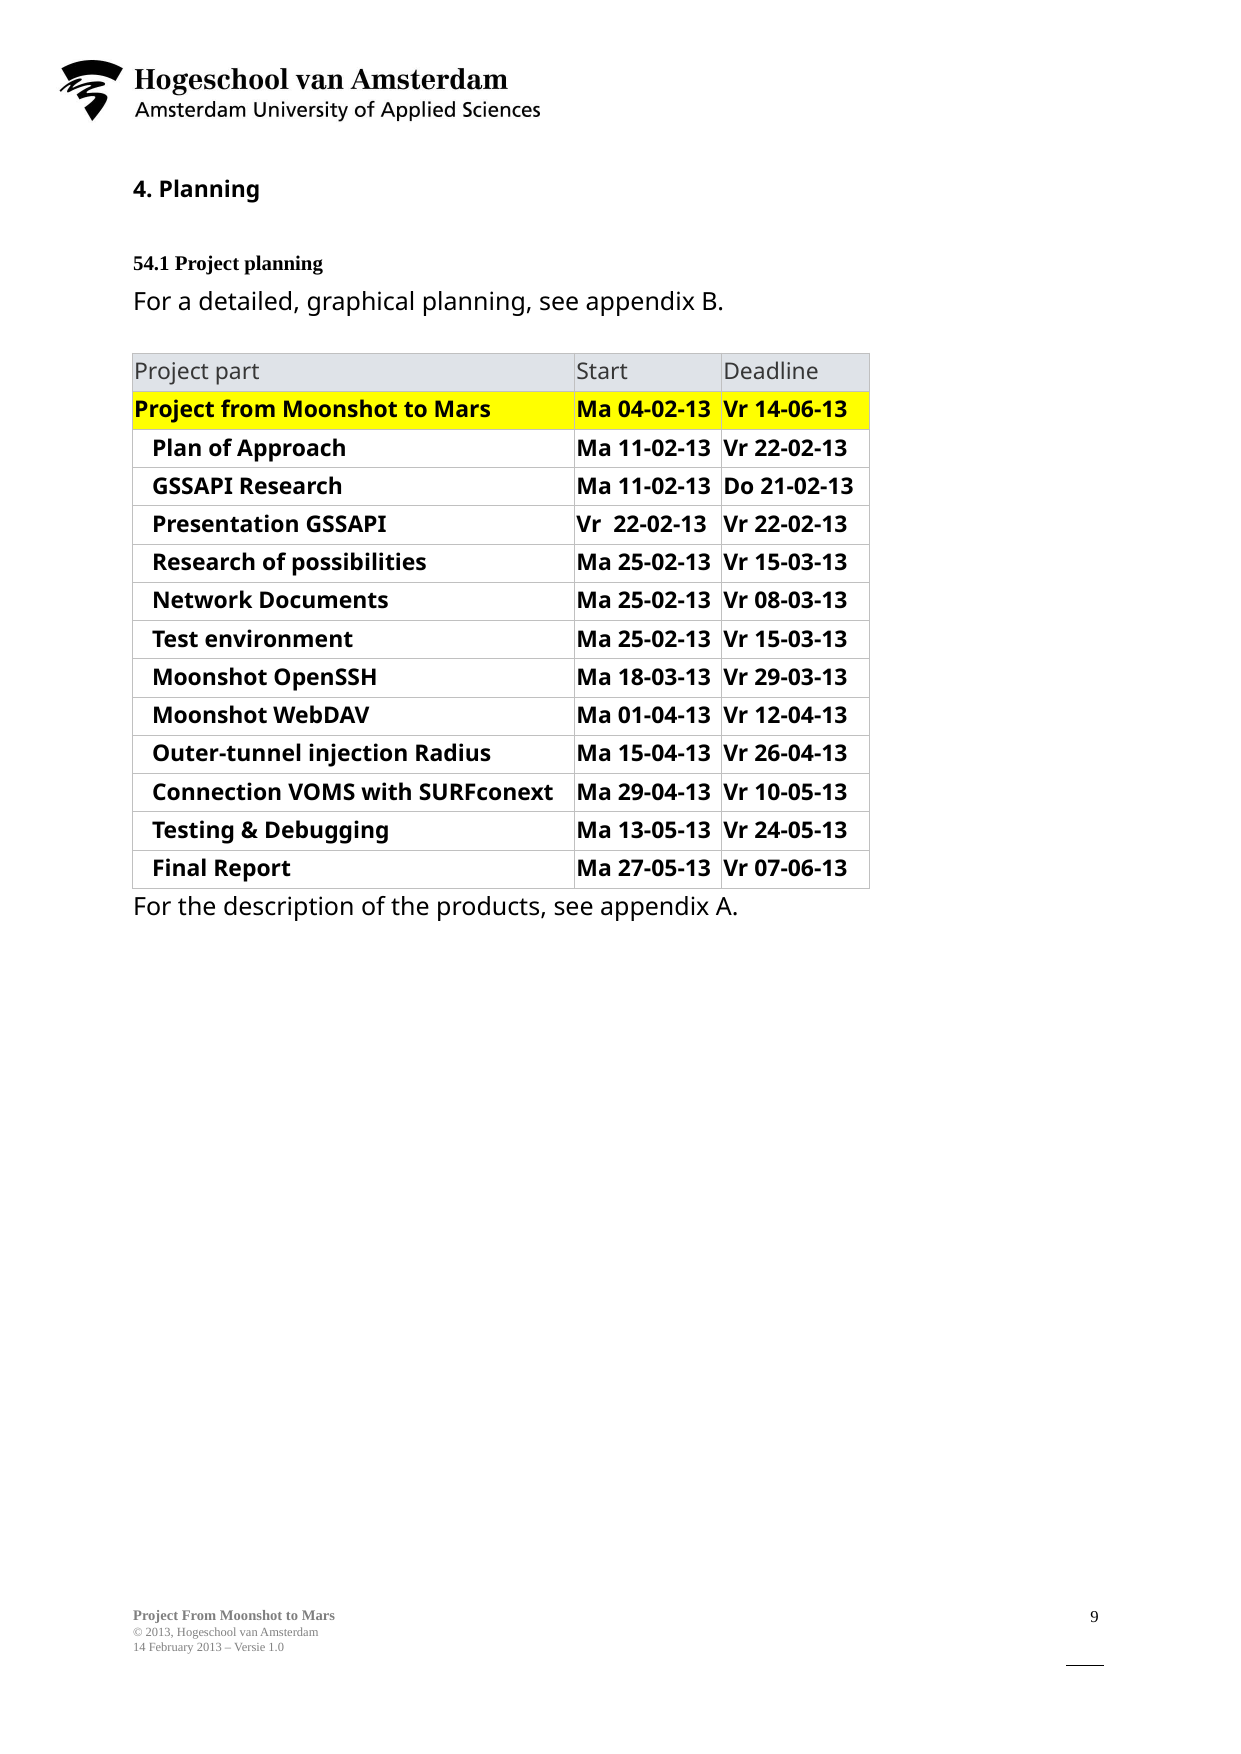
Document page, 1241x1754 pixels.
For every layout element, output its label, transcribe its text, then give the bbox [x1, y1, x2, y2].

table_header Deadline [722, 354, 869, 391]
table_cell Presentation GSSAPI [133, 506, 574, 544]
table_cell Vr 15-03-13 [722, 545, 869, 582]
table_cell Ma 27-05-13 [575, 851, 721, 888]
table_cell Vr 26-04-13 [722, 736, 869, 773]
table_cell Ma 13-05-13 [575, 812, 721, 849]
table_cell Vr 22-02-13 [575, 506, 721, 544]
table_cell Vr 14-06-13 [722, 392, 869, 429]
table_cell Vr 10-05-13 [722, 774, 869, 811]
table_cell Ma 15-04-13 [575, 736, 721, 773]
table_cell Ma 18-03-13 [575, 659, 721, 697]
table_cell Testing & Debugging [133, 812, 574, 849]
table_cell Vr 29-03-13 [722, 659, 869, 697]
table_cell Connection VOMS with SURFconext [133, 774, 574, 811]
table_cell Moonshot WebDAV [133, 698, 574, 735]
table_cell Test environment [133, 621, 574, 658]
table_cell GSSAPI Research [133, 468, 574, 505]
table_cell Ma 25-02-13 [575, 583, 721, 620]
table_cell Vr 12-04-13 [722, 698, 869, 735]
table_cell Outer-tunnel injection Radius [133, 736, 574, 773]
table_cell Ma 11-02-13 [575, 468, 721, 505]
table_cell Network Documents [133, 583, 574, 620]
text For the description of the products, see appendix A. [133, 889, 1092, 923]
text For a detailed, graphical planning, see appendix B. [133, 283, 1092, 318]
table_header Start [575, 354, 721, 391]
table_cell Moonshot OpenSSH [133, 659, 574, 697]
table_cell Ma 01-04-13 [575, 698, 721, 735]
table_cell Research of possibilities [133, 545, 574, 582]
table_cell Vr 08-03-13 [722, 583, 869, 620]
table_cell Vr 15-03-13 [722, 621, 869, 658]
table_cell Project from Moonshot to Mars [133, 392, 574, 429]
subtitle 4.1 Project planning [133, 251, 1092, 275]
table_cell Vr 22-02-13 [722, 506, 869, 544]
table_cell Plan of Approach [133, 430, 574, 467]
table_cell Ma 25-02-13 [575, 621, 721, 658]
table_cell Vr 24-05-13 [722, 812, 869, 849]
table_cell Vr 07-06-13 [722, 851, 869, 888]
table_cell Ma 04-02-13 [575, 392, 721, 429]
table_cell Final Report [133, 851, 574, 888]
subtitle 4. Planning [133, 173, 1092, 204]
table_cell Ma 29-04-13 [575, 774, 721, 811]
table_cell Do 21-02-13 [722, 468, 869, 505]
table_cell Ma 25-02-13 [575, 545, 721, 582]
table_cell Ma 11-02-13 [575, 430, 721, 467]
table_cell Vr 22-02-13 [722, 430, 869, 467]
table_header Project part [133, 354, 574, 391]
